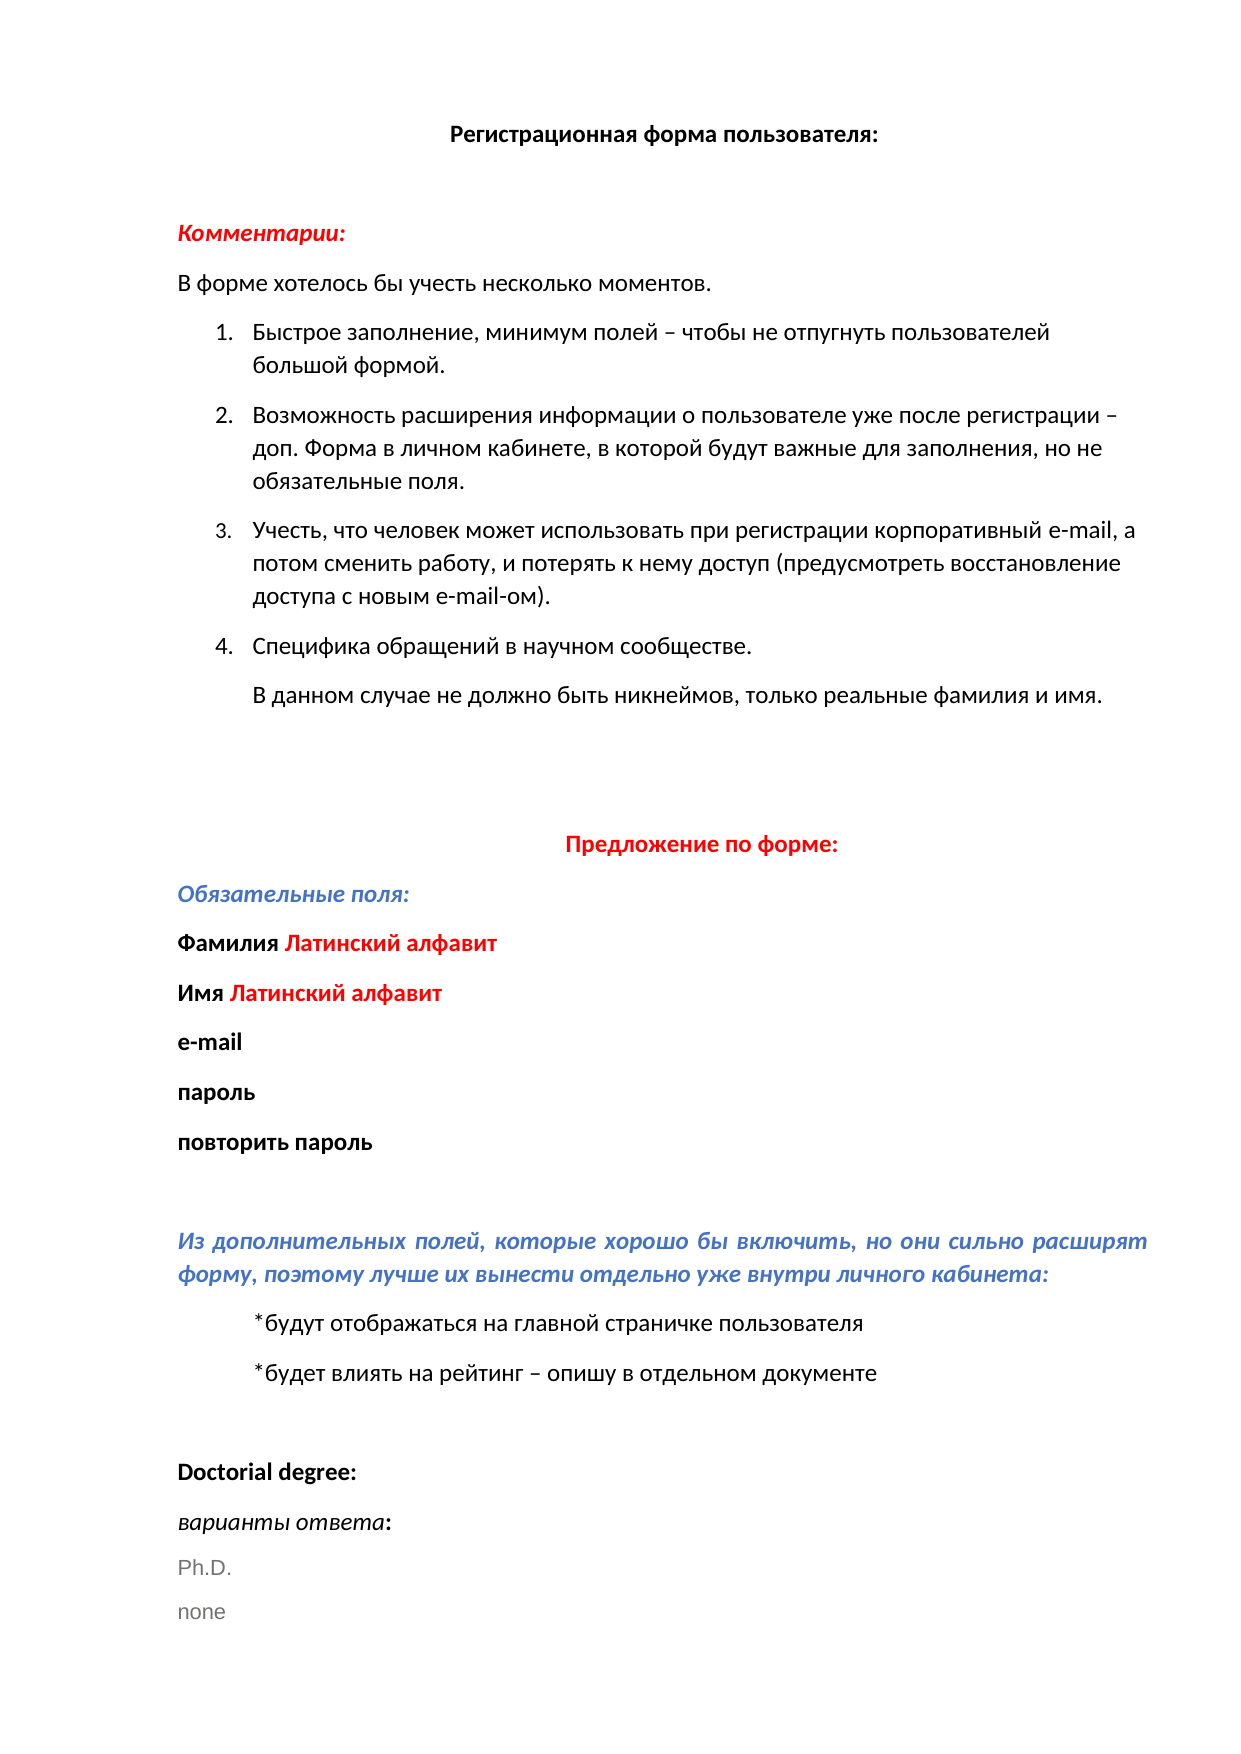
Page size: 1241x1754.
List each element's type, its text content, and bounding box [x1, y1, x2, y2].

list *будут отображаться на главной страничке пользователя [252, 1307, 1152, 1338]
text Обязательные поля: [177, 878, 1152, 908]
text e-mail [177, 1026, 1152, 1057]
text Фамилия Латинский алфавит [177, 927, 1152, 958]
text Ph.D. [177, 1555, 1152, 1580]
text Регистрационная форма пользователя: [177, 118, 1152, 149]
list Возможность расширения информации о пользователе уже после регистрации – доп. Форма в личном кабинете, в которой будут важные для заполнения, но не обязательные поля. [215, 399, 1152, 495]
list Учесть, что человек может использовать при регистрации корпоративный e-mail, а потом сменить работу, и потерять к нему доступ (предусмотреть восстановление доступа с новым e-mail-ом). [215, 514, 1152, 611]
text none [177, 1599, 1152, 1624]
text Doctorial degree: [177, 1456, 1152, 1487]
list Специфика обращений в научном сообществе. [215, 630, 1152, 660]
text повторить пароль [177, 1126, 1152, 1156]
text пароль [177, 1076, 1152, 1107]
list *будет влиять на рейтинг – опишу в отдельном документе [252, 1357, 1152, 1387]
text варианты ответа: [177, 1506, 1152, 1536]
text Из дополнительных полей, которые хорошо бы включить, но они сильно расширят форму, поэтому лучше их вынести отдельно уже внутри личного кабинета: [177, 1225, 1152, 1288]
text Комментарии: [177, 217, 1152, 248]
list Предложение по форме: [252, 828, 1152, 859]
list Быстрое заполнение, минимум полей – чтобы не отпугнуть пользователей большой формой. [215, 316, 1152, 380]
list В данном случае не должно быть никнеймов, только реальные фамилия и имя. [252, 679, 1152, 710]
text В форме хотелось бы учесть несколько моментов. [177, 267, 1152, 297]
text Имя Латинский алфавит [177, 977, 1152, 1007]
